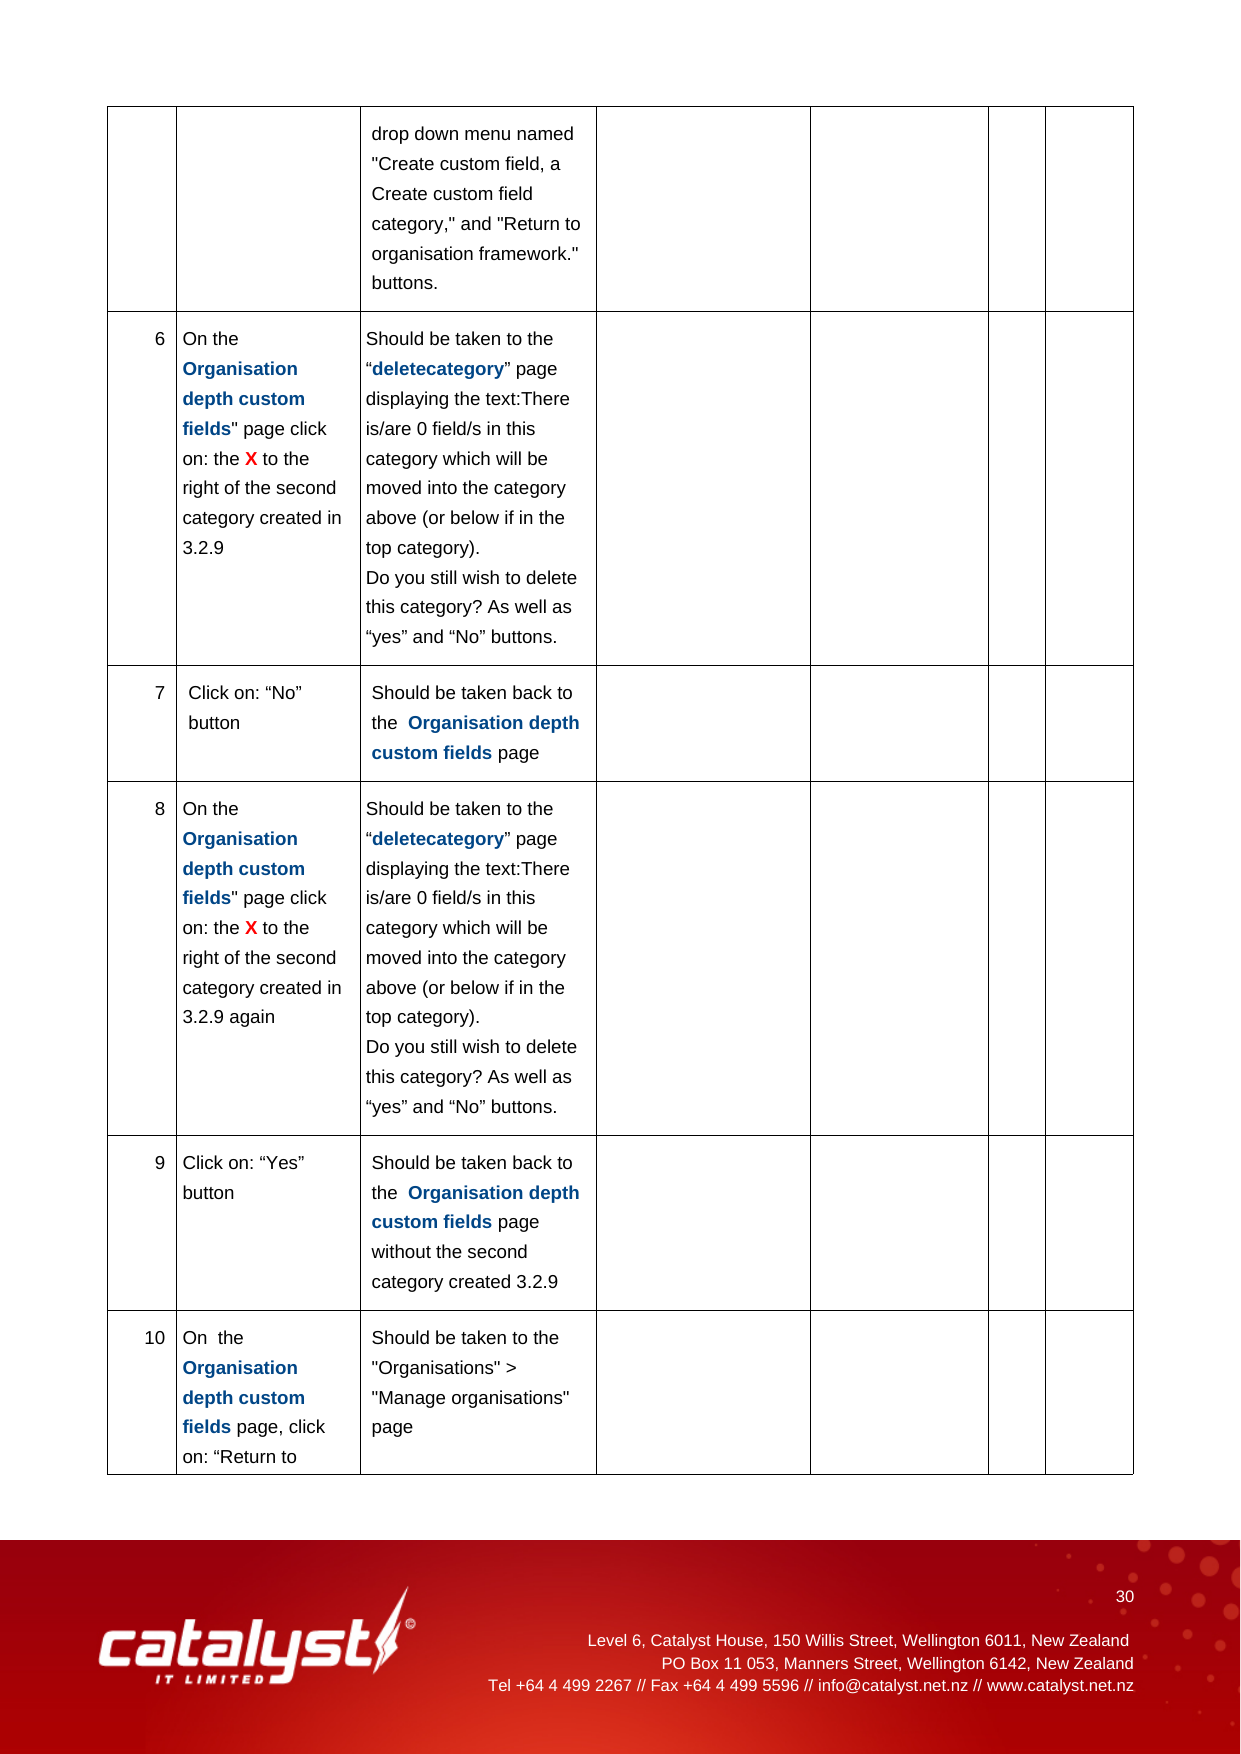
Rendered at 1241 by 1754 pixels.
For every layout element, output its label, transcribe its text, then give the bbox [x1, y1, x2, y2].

table_cell [989, 1311, 1045, 1473]
table_cell [597, 1136, 810, 1310]
table_cell [1046, 107, 1133, 311]
table_cell Should be taken to the "Organisations" > "Manage organisations" page [361, 1311, 596, 1473]
table_cell Click on: “No” button [177, 666, 360, 781]
table_cell [811, 312, 988, 665]
table_cell [989, 312, 1045, 665]
table_cell drop down menu named "Create custom field, a Create custom field category," and "Return to organisation framework." buttons. [361, 107, 596, 311]
table_cell On the Organisation depth custom fields" page click on: the X to the right of the second category created in 3.2.9 [177, 312, 360, 665]
table_cell [1046, 666, 1133, 781]
table_cell [989, 1136, 1045, 1310]
table_cell On the Organisation depth custom fields" page click on: the X to the right of the second category created in 3.2.9 again [177, 782, 360, 1135]
table_cell [597, 666, 810, 781]
table_cell Should be taken to the “deletecategory” page displaying the text:There is/are 0 field/s in this category which will be moved into the category above (or below if in the top category). Do you still wish to delete this category? As well as “yes” and “No” buttons. [361, 312, 596, 665]
table_cell Click on: “Yes” button [177, 1136, 360, 1310]
table_cell 9 [108, 1136, 176, 1310]
table_cell [597, 107, 810, 311]
table_cell [811, 666, 988, 781]
table_cell Should be taken to the “deletecategory” page displaying the text:There is/are 0 field/s in this category which will be moved into the category above (or below if in the top category). Do you still wish to delete this category? As well as “yes” and “No” buttons. [361, 782, 596, 1135]
table_cell [177, 107, 360, 311]
table_cell [811, 782, 988, 1135]
table_cell 10 [108, 1311, 176, 1473]
table_cell [989, 107, 1045, 311]
table_cell 7 [108, 666, 176, 781]
table_cell [811, 1311, 988, 1473]
table_cell [811, 1136, 988, 1310]
table_cell Should be taken back to the Organisation depth custom fields page without the second category created 3.2.9 [361, 1136, 596, 1310]
table_cell [597, 312, 810, 665]
table_cell [1046, 312, 1133, 665]
table_cell [811, 107, 988, 311]
table_cell [989, 666, 1045, 781]
table_cell 8 [108, 782, 176, 1135]
table_cell [108, 107, 176, 311]
table_cell [597, 782, 810, 1135]
table_cell [1046, 1311, 1133, 1473]
table_cell [989, 782, 1045, 1135]
table_cell [597, 1311, 810, 1473]
table_cell On the Organisation depth custom fields page, click on: “Return to [177, 1311, 360, 1473]
picture [0, 1540, 1241, 1754]
table_cell [1046, 782, 1133, 1135]
table_cell 6 [108, 312, 176, 665]
table_cell [1046, 1136, 1133, 1310]
table_cell Should be taken back to the Organisation depth custom fields page [361, 666, 596, 781]
